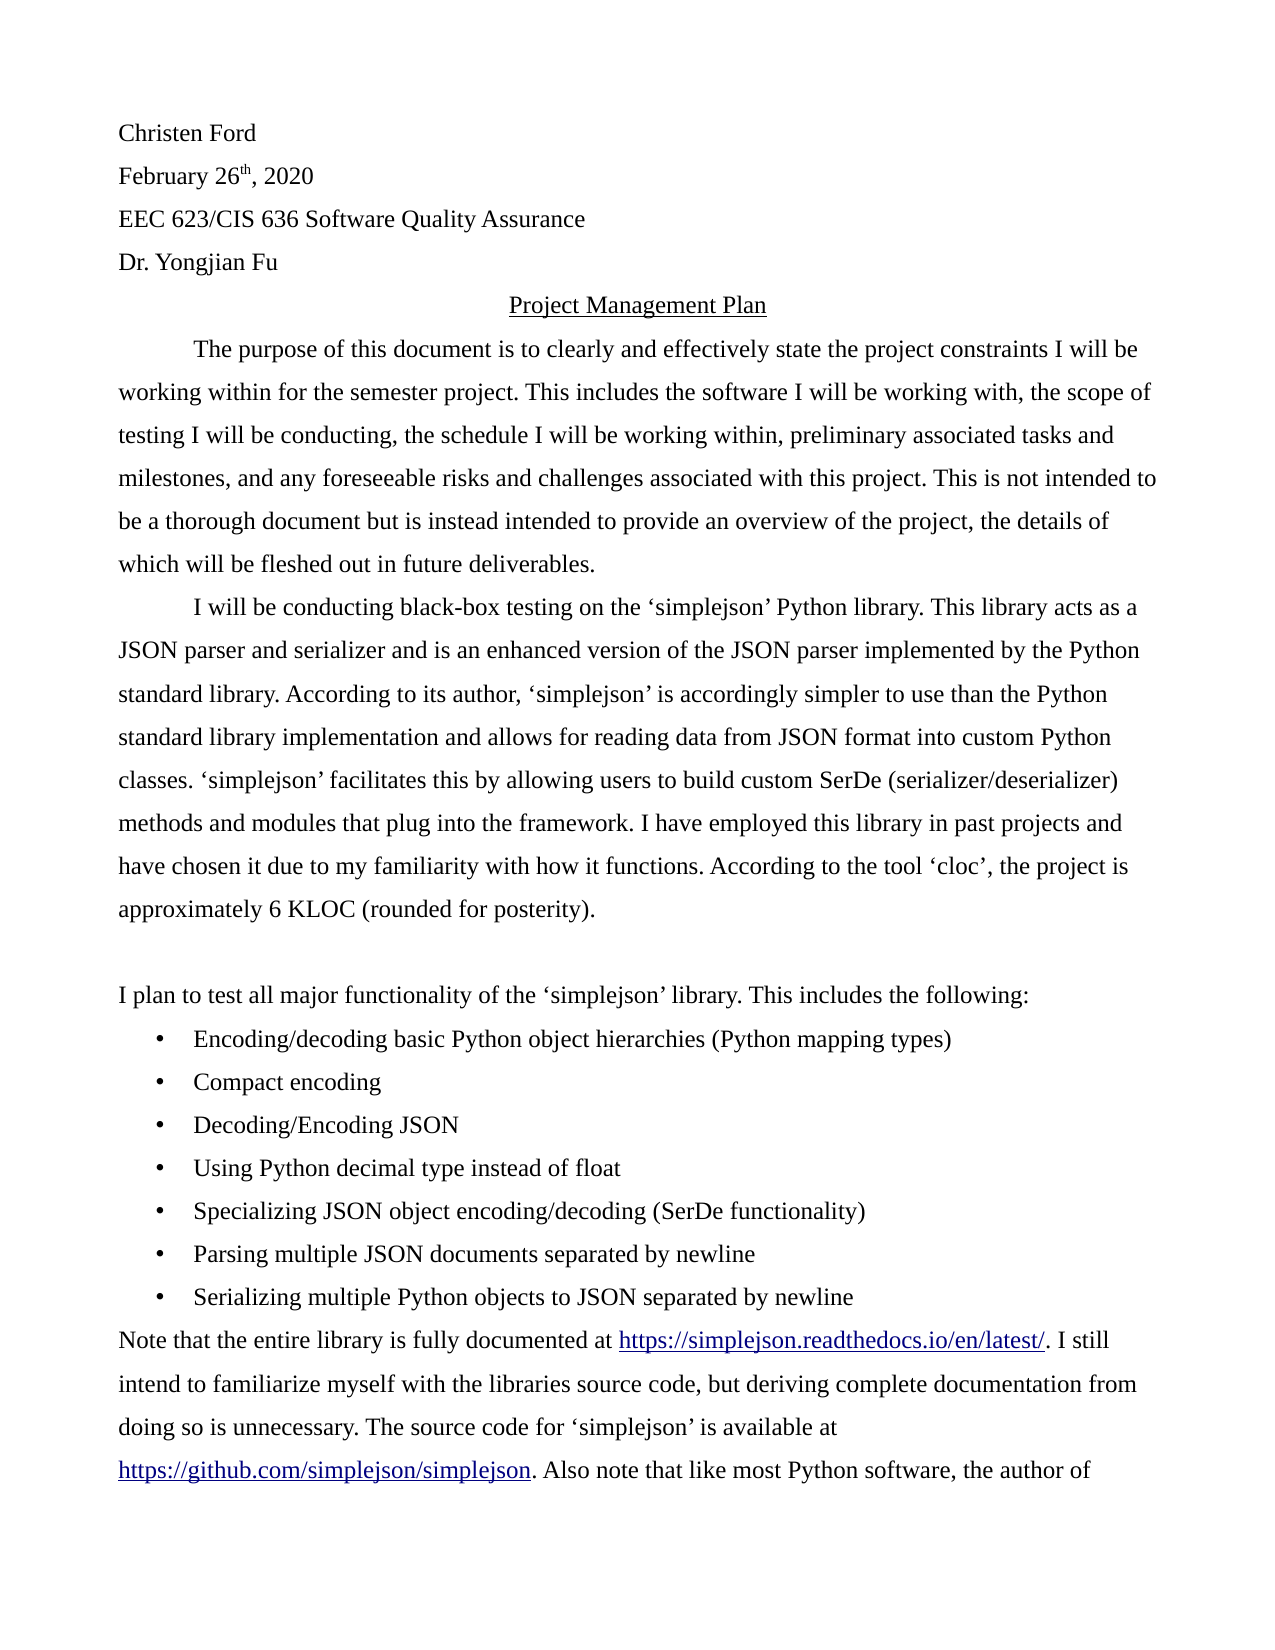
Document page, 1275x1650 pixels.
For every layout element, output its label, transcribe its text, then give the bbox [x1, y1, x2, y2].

text Christen Ford [118, 118, 1157, 147]
list Decoding/Encoding JSON [156, 1110, 1157, 1139]
text Project Management Plan [118, 291, 1157, 319]
list Compact encoding [156, 1067, 1157, 1096]
text EEC 623/CIS 636 Software Quality Assurance [118, 204, 1157, 233]
text Note that the entire library is fully documented at https://simplejson.readthedocs.io/en/latest/. I still intend to familiarize myself with the libraries source code, but deriving complete documentation from doing so is unnecessary. The source code for ‘simplejson’ is available at https://github.com/simplejson/simplejson. Also note that like most Python software, the author of [118, 1326, 1157, 1484]
list Encoding/decoding basic Python object hierarchies (Python mapping types) [156, 1024, 1157, 1052]
text I will be conducting black-box testing on the ‘simplejson’ Python library. This library acts as a JSON parser and serializer and is an enhanced version of the JSON parser implemented by the Python standard library. According to its author, ‘simplejson’ is accordingly simpler to use than the Python standard library implementation and allows for reading data from JSON format into custom Python classes. ‘simplejson’ facilitates this by allowing users to build custom SerDe (serializer/deserializer) methods and modules that plug into the framework. I have employed this library in past projects and have chosen it due to my familiarity with how it functions. According to the tool ‘cloc’, the project is approximately 6 KLOC (rounded for posterity). [118, 592, 1157, 923]
text February 26th, 2020 [118, 161, 1157, 190]
list Specializing JSON object encoding/decoding (SerDe functionality) [156, 1196, 1157, 1225]
list Serializing multiple Python objects to JSON separated by newline [156, 1282, 1157, 1311]
list Using Python decimal type instead of float [156, 1153, 1157, 1182]
text The purpose of this document is to clearly and effectively state the project constraints I will be working within for the semester project. This includes the software I will be working with, the scope of testing I will be conducting, the schedule I will be working within, preliminary associated tasks and milestones, and any foreseeable risks and challenges associated with this project. This is not intended to be a thorough document but is instead intended to provide an overview of the project, the details of which will be fleshed out in future deliverables. [118, 334, 1157, 578]
text Dr. Yongjian Fu [118, 247, 1157, 276]
list Parsing multiple JSON documents separated by newline [156, 1239, 1157, 1268]
text I plan to test all major functionality of the ‘simplejson’ library. This includes the following: [118, 981, 1157, 1009]
